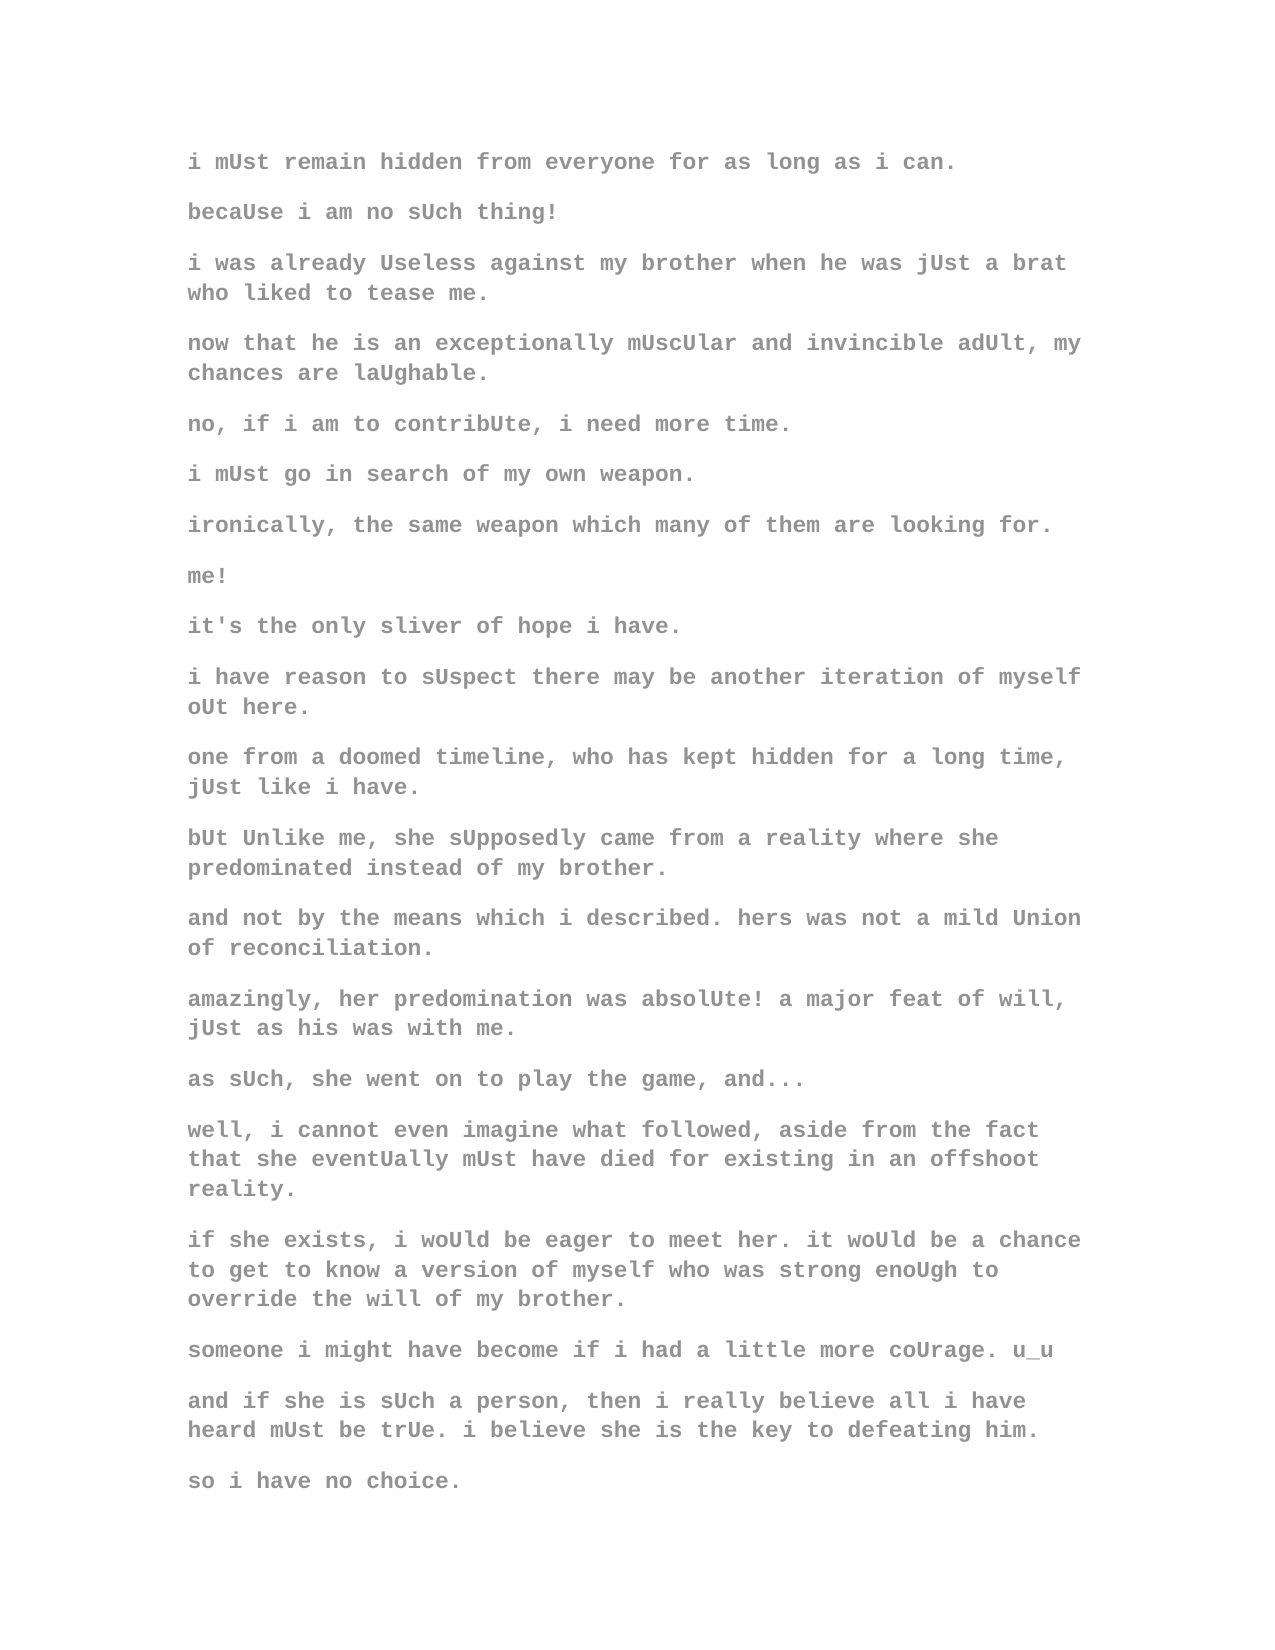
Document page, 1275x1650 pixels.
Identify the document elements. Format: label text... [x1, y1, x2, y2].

text one from a doomed timeline, who has kept hidden for a long time, jUst like i have. [187, 746, 1087, 801]
text as sUch, she went on to play the game, and... [187, 1067, 1087, 1093]
text ironically, the same weapon which many of them are looking for. [187, 513, 1087, 539]
text someone i might have become if i had a little more coUrage. u_u [187, 1338, 1087, 1364]
text me! [187, 564, 1087, 590]
text and if she is sUch a person, then i really believe all i have heard mUst be trUe. i believe she is the key to defeating him. [187, 1389, 1087, 1445]
text if she exists, i woUld be eager to meet her. it woUld be a chance to get to know a version of myself who was strong enoUgh to override the will of my brother. [187, 1228, 1087, 1314]
text i was already Useless against my brother when he was jUst a brat who liked to tease me. [187, 251, 1087, 307]
text amazingly, her predomination was absolUte! a major feat of will, jUst as his was with me. [187, 987, 1087, 1043]
text i mUst remain hidden from everyone for as long as i can. [187, 150, 1087, 176]
text so i have no choice. [187, 1469, 1087, 1495]
text it's the only sliver of hope i have. [187, 614, 1087, 641]
text i mUst go in search of my own weapon. [187, 463, 1087, 489]
text no, if i am to contribUte, i need more time. [187, 412, 1087, 438]
text and not by the means which i described. hers was not a mild Union of reconciliation. [187, 906, 1087, 962]
text becaUse i am no sUch thing! [187, 201, 1087, 227]
text bUt Unlike me, she sUpposedly came from a reality where she predominated instead of my brother. [187, 826, 1087, 882]
text i have reason to sUspect there may be another iteration of myself oUt here. [187, 665, 1087, 721]
text now that he is an exceptionally mUscUlar and invincible adUlt, my chances are laUghable. [187, 332, 1087, 387]
text well, i cannot even imagine what followed, aside from the fact that she eventUally mUst have died for existing in an offshoot reality. [187, 1118, 1087, 1203]
